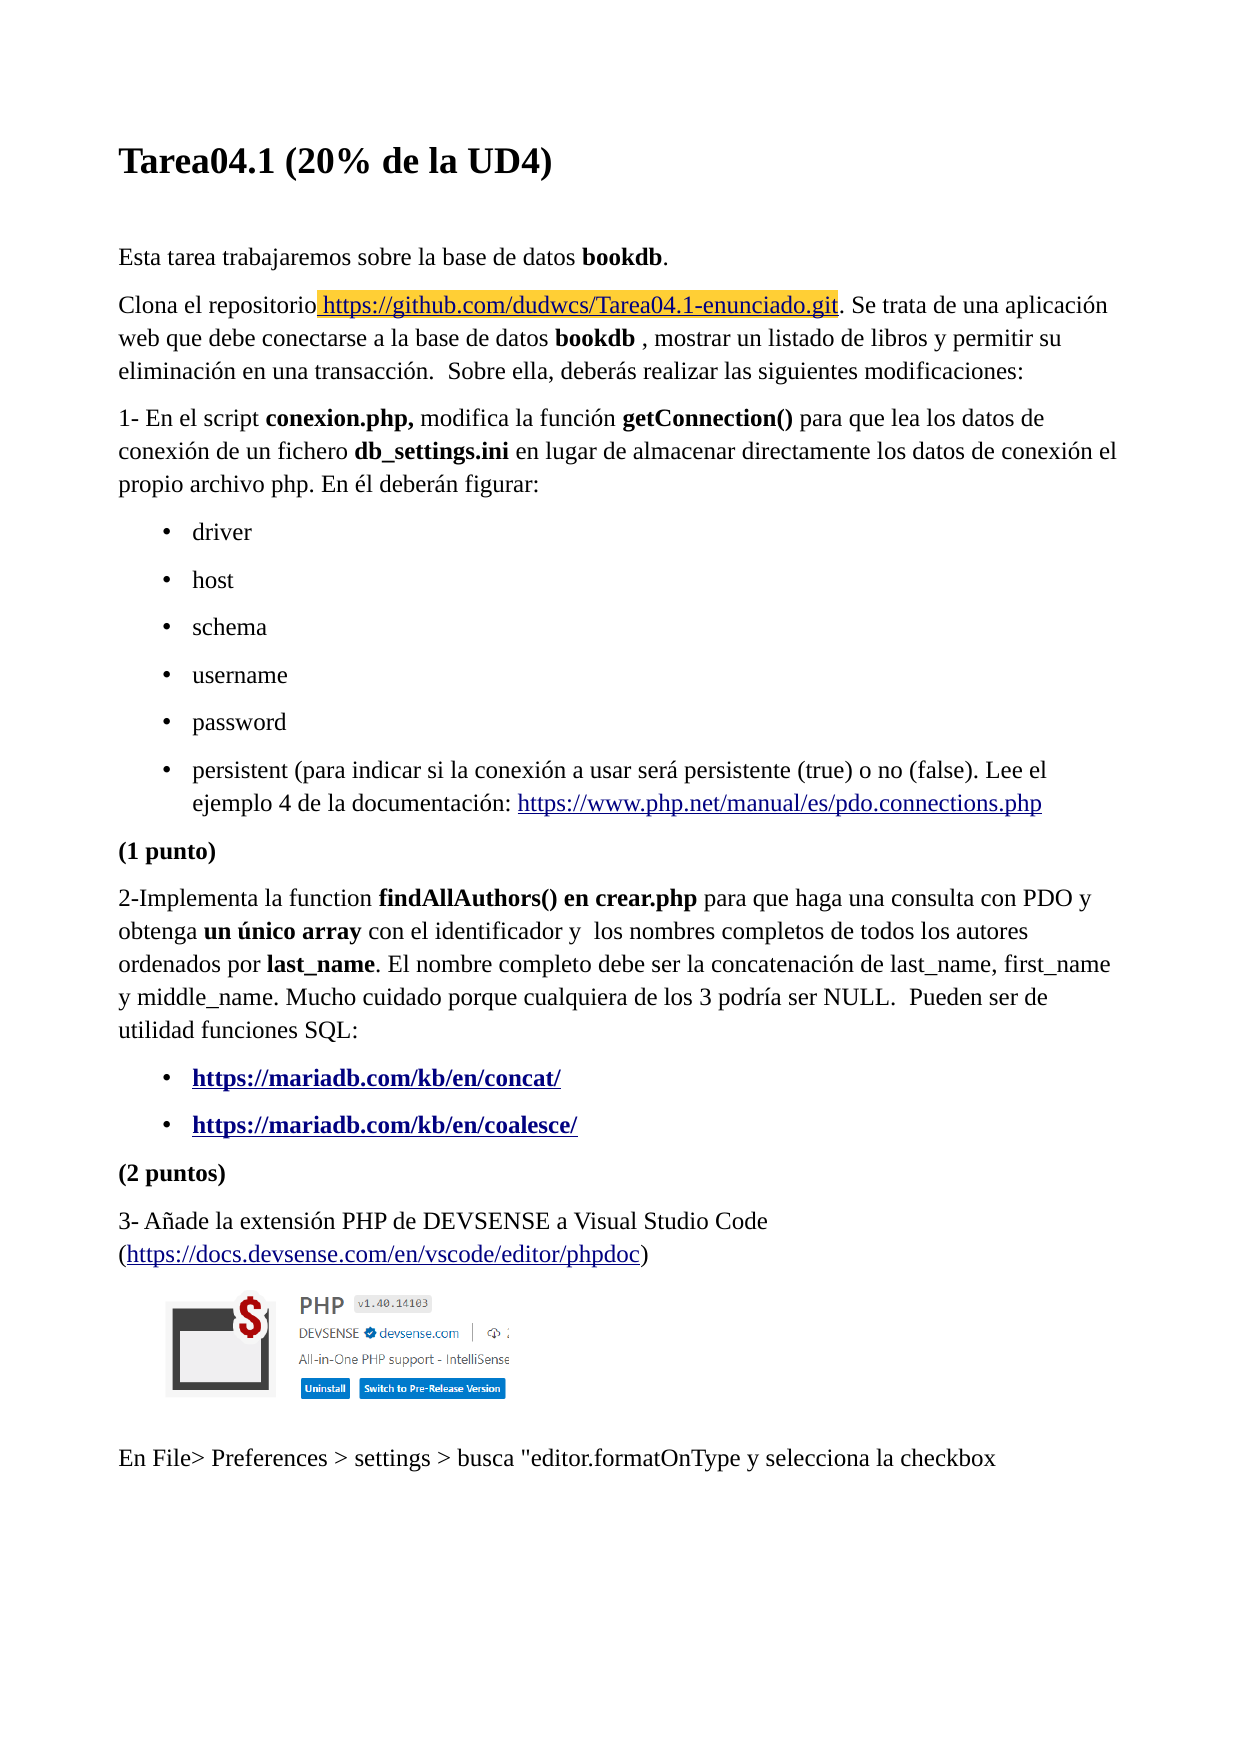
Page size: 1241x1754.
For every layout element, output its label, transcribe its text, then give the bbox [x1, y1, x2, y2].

subtitle Tarea04.1 (20% de la UD4) [118, 139, 1122, 182]
list https://mariadb.com/kb/en/coalesce/ [162, 1111, 1122, 1139]
text 3- Añade la extensión PHP de DEVSENSE a Visual Studio Code (https://docs.devsense.com/en/vscode/editor/phpdoc) [118, 1206, 1122, 1268]
list driver [162, 517, 1122, 546]
list host [162, 565, 1122, 593]
list username [162, 660, 1122, 689]
text (1 punto) [118, 836, 1122, 864]
text En File> Preferences > settings > busca "editor.formatOnType y selecciona la checkbox [118, 1443, 1122, 1472]
picture [118, 1286, 509, 1424]
text Esta tarea trabajaremos sobre la base de datos bookdb. [118, 242, 1122, 271]
list https://mariadb.com/kb/en/concat/ [162, 1063, 1122, 1092]
list persistent (para indicar si la conexión a usar será persistente (true) o no (false). Lee el ejemplo 4 de la documentación: https://www.php.net/manual/es/pdo.connections.php [162, 755, 1122, 817]
text (2 puntos) [118, 1158, 1122, 1187]
text Clona el repositorio https://github.com/dudwcs/Tarea04.1-enunciado.git. Se trata de una aplicación web que debe conectarse a la base de datos bookdb , mostrar un listado de libros y permitir su eliminación en una transacción. Sobre ella, deberás realizar las siguientes modificaciones: [118, 290, 1122, 384]
list schema [162, 612, 1122, 641]
list password [162, 707, 1122, 736]
text 2-Implementa la function findAllAuthors() en crear.php para que haga una consulta con PDO y obtenga un único array con el identificador y los nombres completos de todos los autores ordenados por last_name. El nombre completo debe ser la concatenación de last_name, first_name y middle_name. Mucho cuidado porque cualquiera de los 3 podría ser NULL. Pueden ser de utilidad funciones SQL: [118, 883, 1122, 1044]
text 1- En el script conexion.php, modifica la función getConnection() para que lea los datos de conexión de un fichero db_settings.ini en lugar de almacenar directamente los datos de conexión el propio archivo php. En él deberán figurar: [118, 403, 1122, 498]
